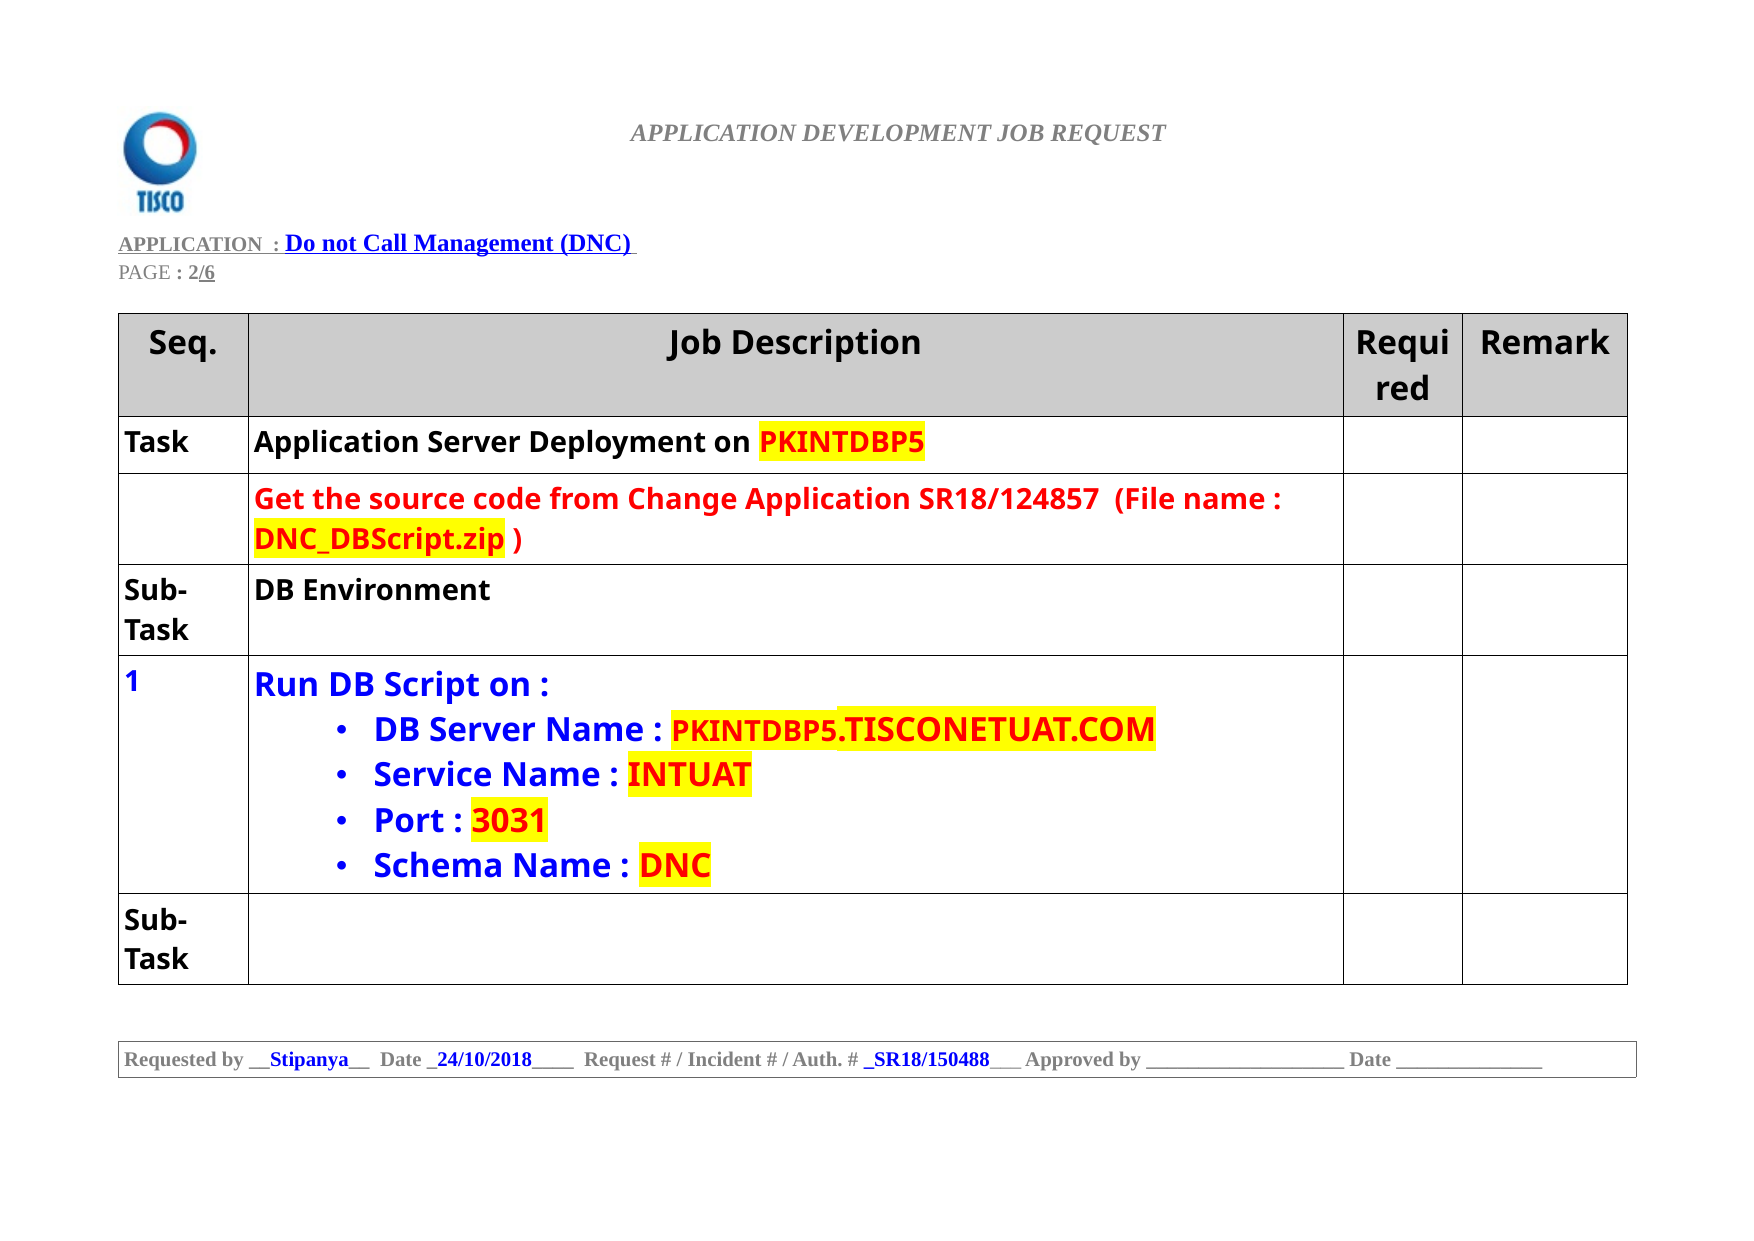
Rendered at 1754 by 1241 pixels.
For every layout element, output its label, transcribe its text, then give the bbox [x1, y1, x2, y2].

table_cell [1344, 565, 1462, 654]
table_cell DB Environment [249, 565, 1343, 654]
table_cell Task [119, 417, 248, 473]
table_header Remark [1463, 314, 1627, 416]
table_cell [1463, 656, 1627, 893]
table_cell [1344, 894, 1462, 984]
table_cell Get the source code from Change Application SR18/124857 (File name : DNC_DBScript.zip ) [249, 474, 1343, 563]
table_cell [1344, 656, 1462, 893]
table_header Required [1344, 314, 1462, 416]
table_cell [119, 474, 248, 563]
table_cell Run DB Script on : DB Server Name : PKINTDBP5.TISCONETUAT.COM Service Name : INTUAT Port : 3031 Schema Name : DNC [249, 656, 1343, 893]
table_header Seq. [119, 314, 248, 416]
picture [116, 106, 203, 216]
table_cell [1463, 417, 1627, 473]
table_header Job Description [249, 314, 1343, 416]
table_cell [1344, 417, 1462, 473]
table_cell [1344, 474, 1462, 563]
table_cell Sub-Task [119, 894, 248, 984]
table_cell [1463, 565, 1627, 654]
table_cell [1463, 474, 1627, 563]
table_cell Application Server Deployment on PKINTDBP5 [249, 417, 1343, 473]
table_cell 1 [119, 656, 248, 893]
table_cell [249, 894, 1343, 984]
table_cell Sub-Task [119, 565, 248, 654]
table_cell [1463, 894, 1627, 984]
